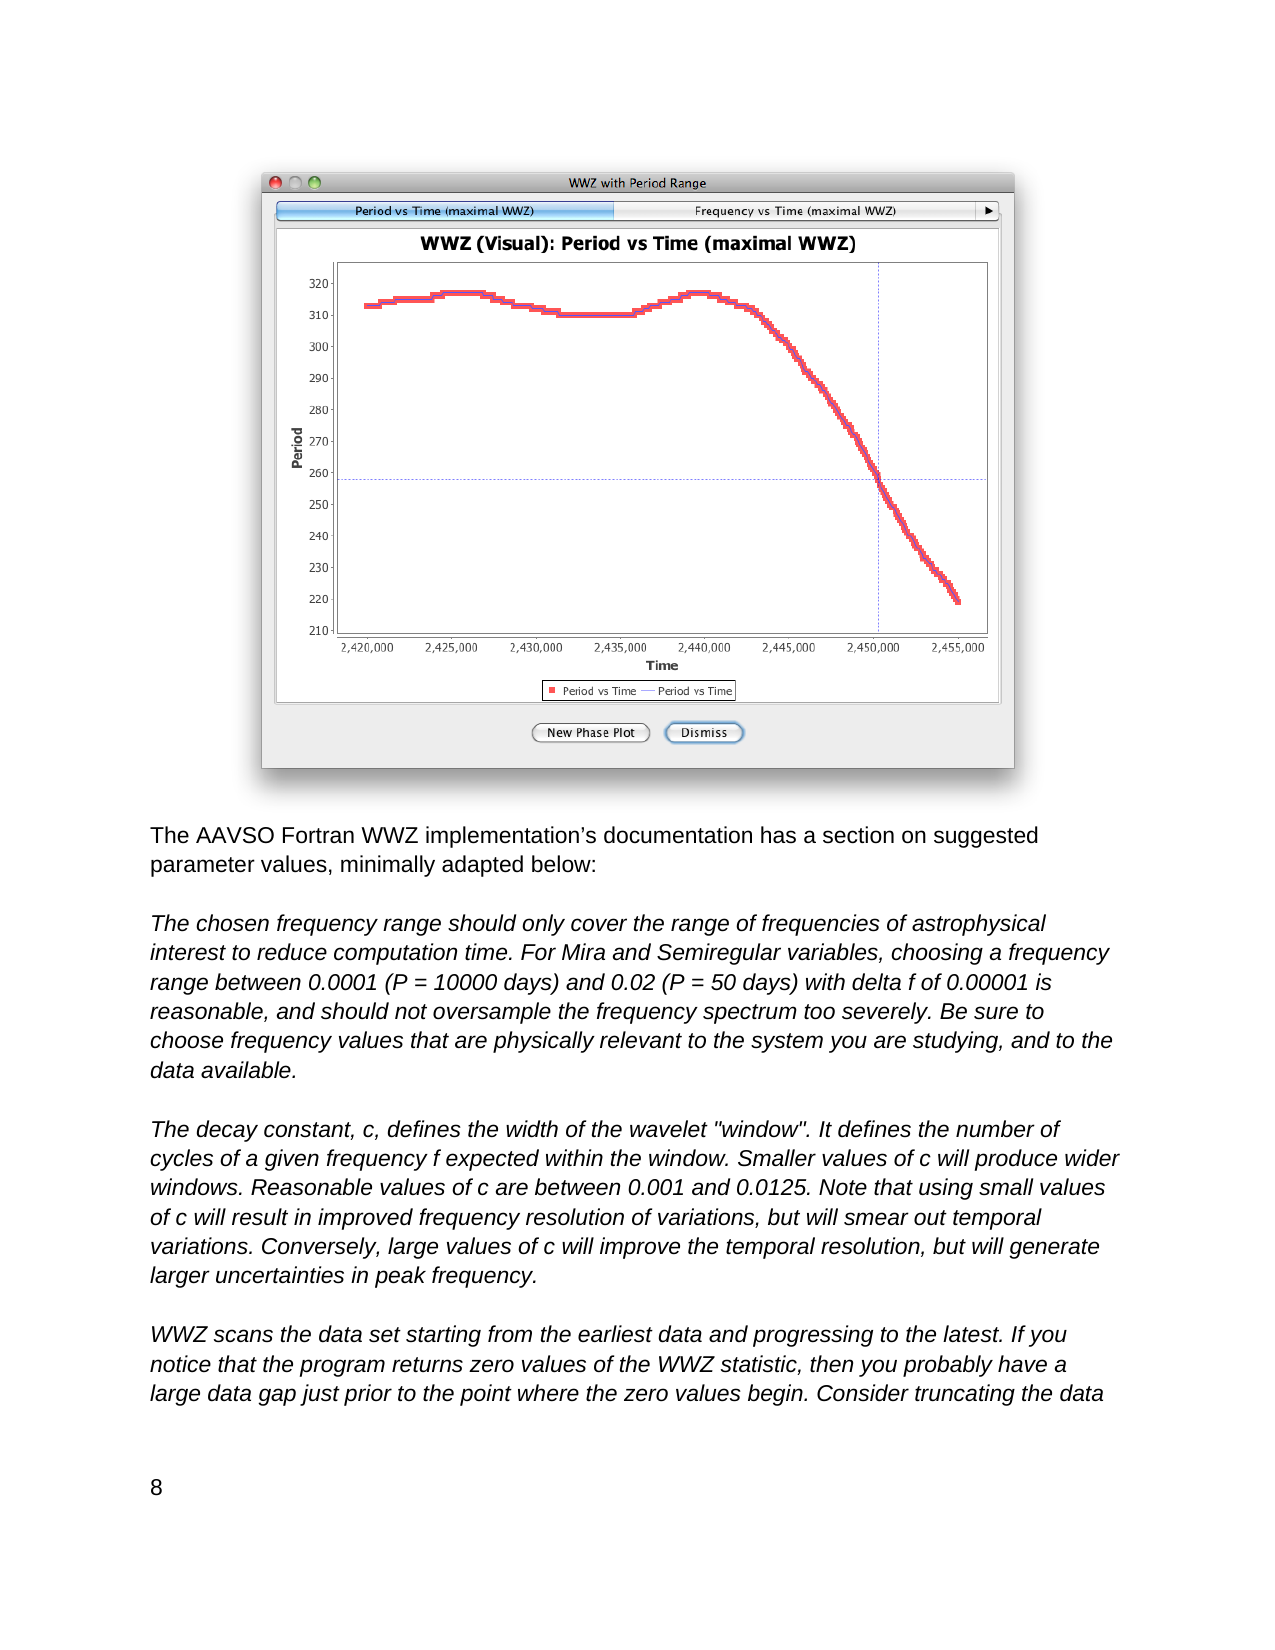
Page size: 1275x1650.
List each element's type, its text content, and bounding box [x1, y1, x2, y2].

text The decay constant, c, defines the width of the wavelet "window". It defines the number of cycles of a given frequency f expected within the window. Smaller values of c will produce wider windows. Reasonable values of c are between 0.001 and 0.0125. Note that using small values of c will result in improved frequency resolution of variations, but will smear out temporal variations. Conversely, large values of c will improve the temporal resolution, but will generate larger uncertainties in peak frequency. [150, 1116, 1125, 1289]
picture [224, 150, 1051, 819]
text The chosen frequency range should only cover the range of frequencies of astrophysical interest to reduce computation time. For Mira and Semiregular variables, choosing a frequency range between 0.0001 (P = 10000 days) and 0.02 (P = 50 days) with delta f of 0.00001 is reasonable, and should not oversample the frequency spectrum too severely. Be sure to choose frequency values that are physically relevant to the system you are studying, and to the data available. [150, 911, 1125, 1083]
text WWZ scans the data set starting from the earliest data and progressing to the latest. If you notice that the program returns zero values of the WWZ statistic, then you probably have a large data gap just prior to the point where the zero values begin. Consider truncating the data [150, 1322, 1125, 1406]
text The AAVSO Fortran WWZ implementation’s documentation has a section on suggested parameter values, minimally adapted below: [150, 822, 1125, 877]
